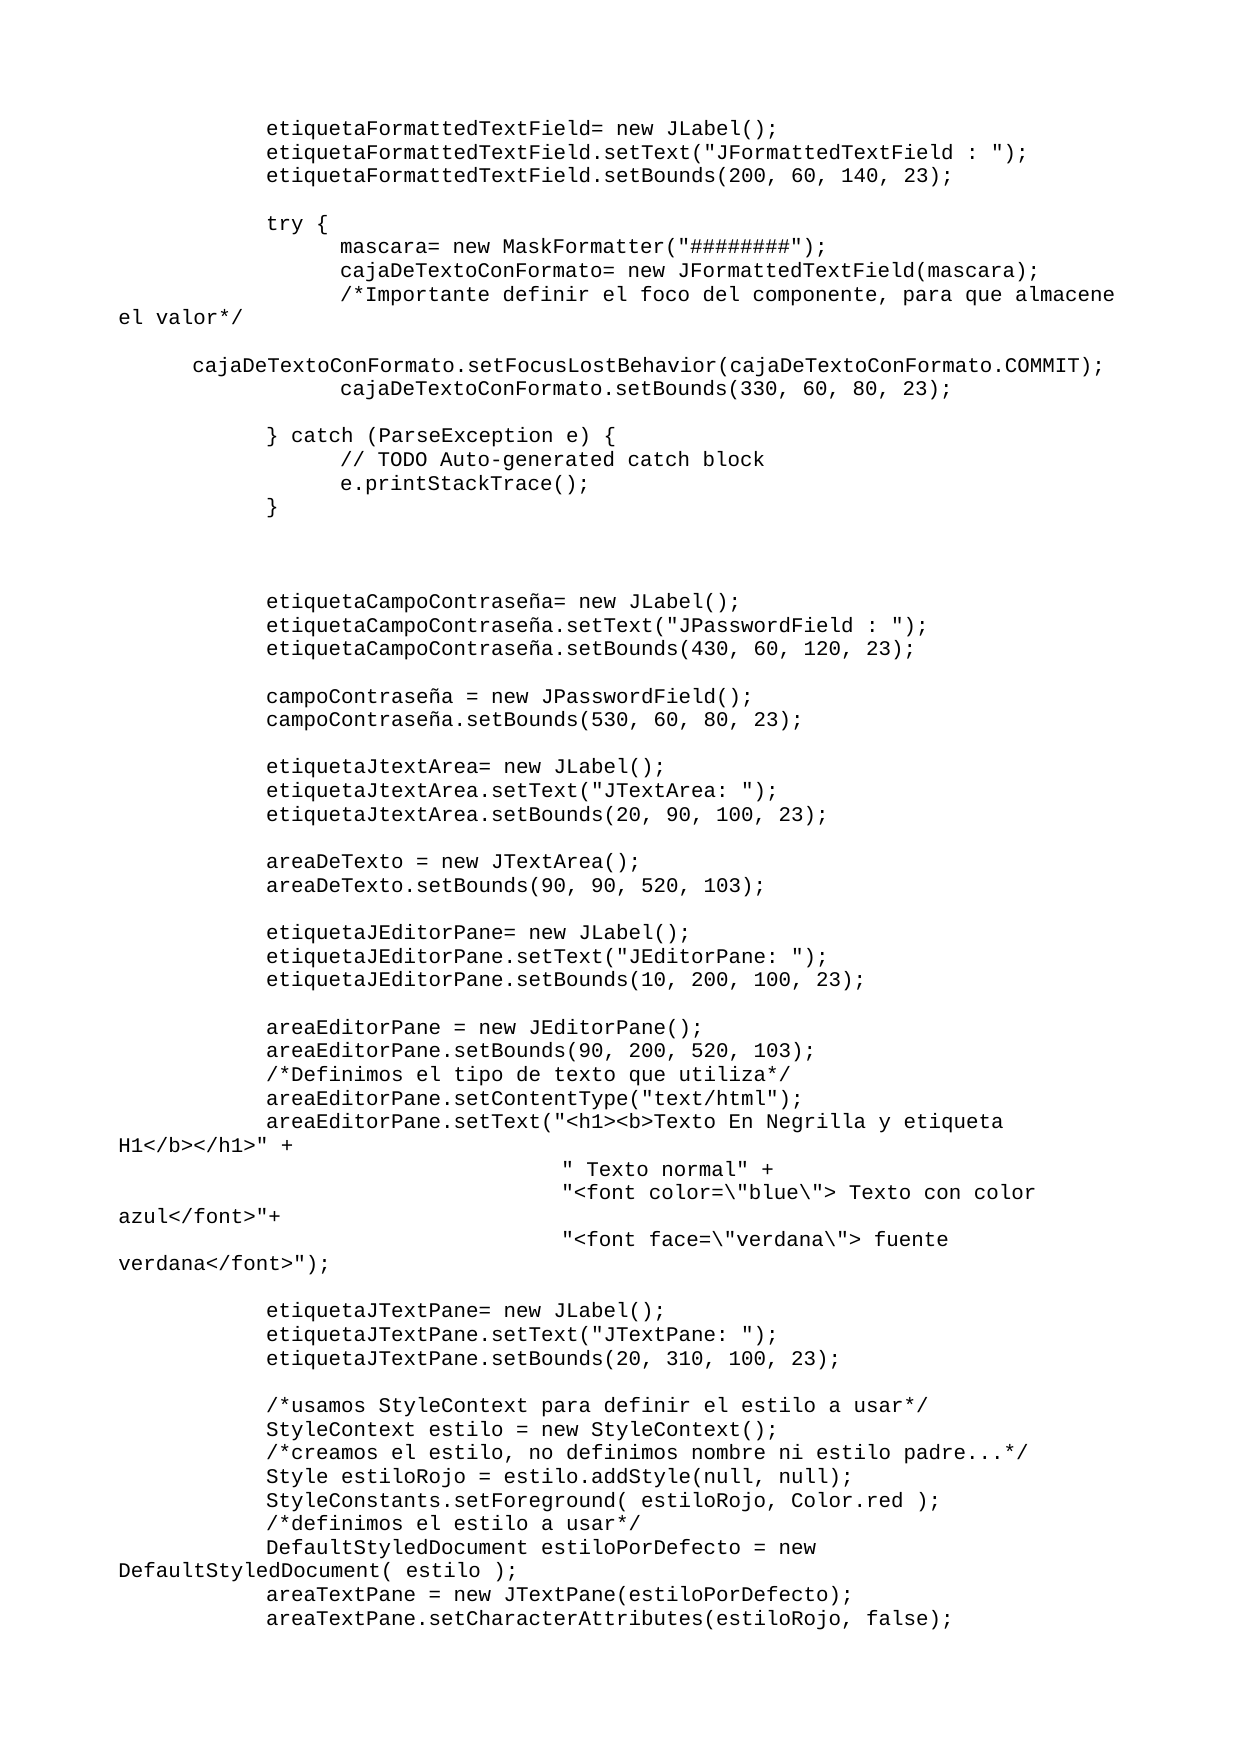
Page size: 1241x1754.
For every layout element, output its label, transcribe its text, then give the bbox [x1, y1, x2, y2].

text "<font color=\"blue\"> Texto con color azul</font>"+ [118, 1182, 1122, 1229]
text campoContraseña = new JPasswordField(); [118, 686, 1122, 709]
text etiquetaJtextArea.setBounds(20, 90, 100, 23); [118, 804, 1122, 827]
text etiquetaJEditorPane.setBounds(10, 200, 100, 23); [118, 969, 1122, 993]
text etiquetaCampoContraseña= new JLabel(); [118, 591, 1122, 615]
text " Texto normal" + [118, 1158, 1122, 1182]
text areaEditorPane.setBounds(90, 200, 520, 103); [118, 1040, 1122, 1064]
text campoContraseña.setBounds(530, 60, 80, 23); [118, 709, 1122, 733]
text /*Importante definir el foco del componente, para que almacene el valor*/ [118, 284, 1122, 331]
text areaTextPane.setCharacterAttributes(estiloRojo, false); [118, 1608, 1122, 1631]
text areaDeTexto = new JTextArea(); [118, 851, 1122, 875]
text /*Definimos el tipo de texto que utiliza*/ [118, 1064, 1122, 1088]
text areaEditorPane.setContentType("text/html"); [118, 1088, 1122, 1111]
text /*definimos el estilo a usar*/ [118, 1513, 1122, 1537]
text try { [118, 213, 1122, 236]
text StyleContext estilo = new StyleContext(); [118, 1419, 1122, 1442]
text /*creamos el estilo, no definimos nombre ni estilo padre...*/ [118, 1442, 1122, 1466]
text "<font face=\"verdana\"> fuente verdana</font>"); [118, 1229, 1122, 1277]
text mascara= new MaskFormatter("########"); [118, 236, 1122, 260]
text // TODO Auto-generated catch block [118, 449, 1122, 473]
text areaEditorPane = new JEditorPane(); [118, 1017, 1122, 1040]
text etiquetaJTextPane= new JLabel(); [118, 1300, 1122, 1324]
text cajaDeTextoConFormato= new JFormattedTextField(mascara); [118, 260, 1122, 284]
text } catch (ParseException e) { [118, 426, 1122, 449]
text etiquetaCampoContraseña.setText("JPasswordField : "); [118, 615, 1122, 638]
text etiquetaFormattedTextField.setBounds(200, 60, 140, 23); [118, 165, 1122, 189]
text etiquetaJEditorPane.setText("JEditorPane: "); [118, 946, 1122, 969]
text areaEditorPane.setText("<h1><b>Texto En Negrilla y etiqueta H1</b></h1>" + [118, 1111, 1122, 1158]
text etiquetaJtextArea= new JLabel(); [118, 757, 1122, 780]
text etiquetaJTextPane.setText("JTextPane: "); [118, 1324, 1122, 1348]
text StyleConstants.setForeground( estiloRojo, Color.red ); [118, 1489, 1122, 1513]
text areaDeTexto.setBounds(90, 90, 520, 103); [118, 875, 1122, 898]
text e.printStackTrace(); [118, 473, 1122, 496]
text areaTextPane = new JTextPane(estiloPorDefecto); [118, 1584, 1122, 1608]
text cajaDeTextoConFormato.setBounds(330, 60, 80, 23); [118, 378, 1122, 402]
text etiquetaJEditorPane= new JLabel(); [118, 922, 1122, 946]
text DefaultStyledDocument estiloPorDefecto = new DefaultStyledDocument( estilo ); [118, 1537, 1122, 1584]
text etiquetaFormattedTextField.setText("JFormattedTextField : "); [118, 142, 1122, 165]
text } [118, 496, 1122, 520]
text etiquetaJTextPane.setBounds(20, 310, 100, 23); [118, 1348, 1122, 1371]
text cajaDeTextoConFormato.setFocusLostBehavior(cajaDeTextoConFormato.COMMIT); [118, 331, 1122, 378]
text etiquetaJtextArea.setText("JTextArea: "); [118, 780, 1122, 804]
text /*usamos StyleContext para definir el estilo a usar*/ [118, 1395, 1122, 1419]
text etiquetaFormattedTextField= new JLabel(); [118, 118, 1122, 142]
text Style estiloRojo = estilo.addStyle(null, null); [118, 1466, 1122, 1489]
text etiquetaCampoContraseña.setBounds(430, 60, 120, 23); [118, 638, 1122, 662]
